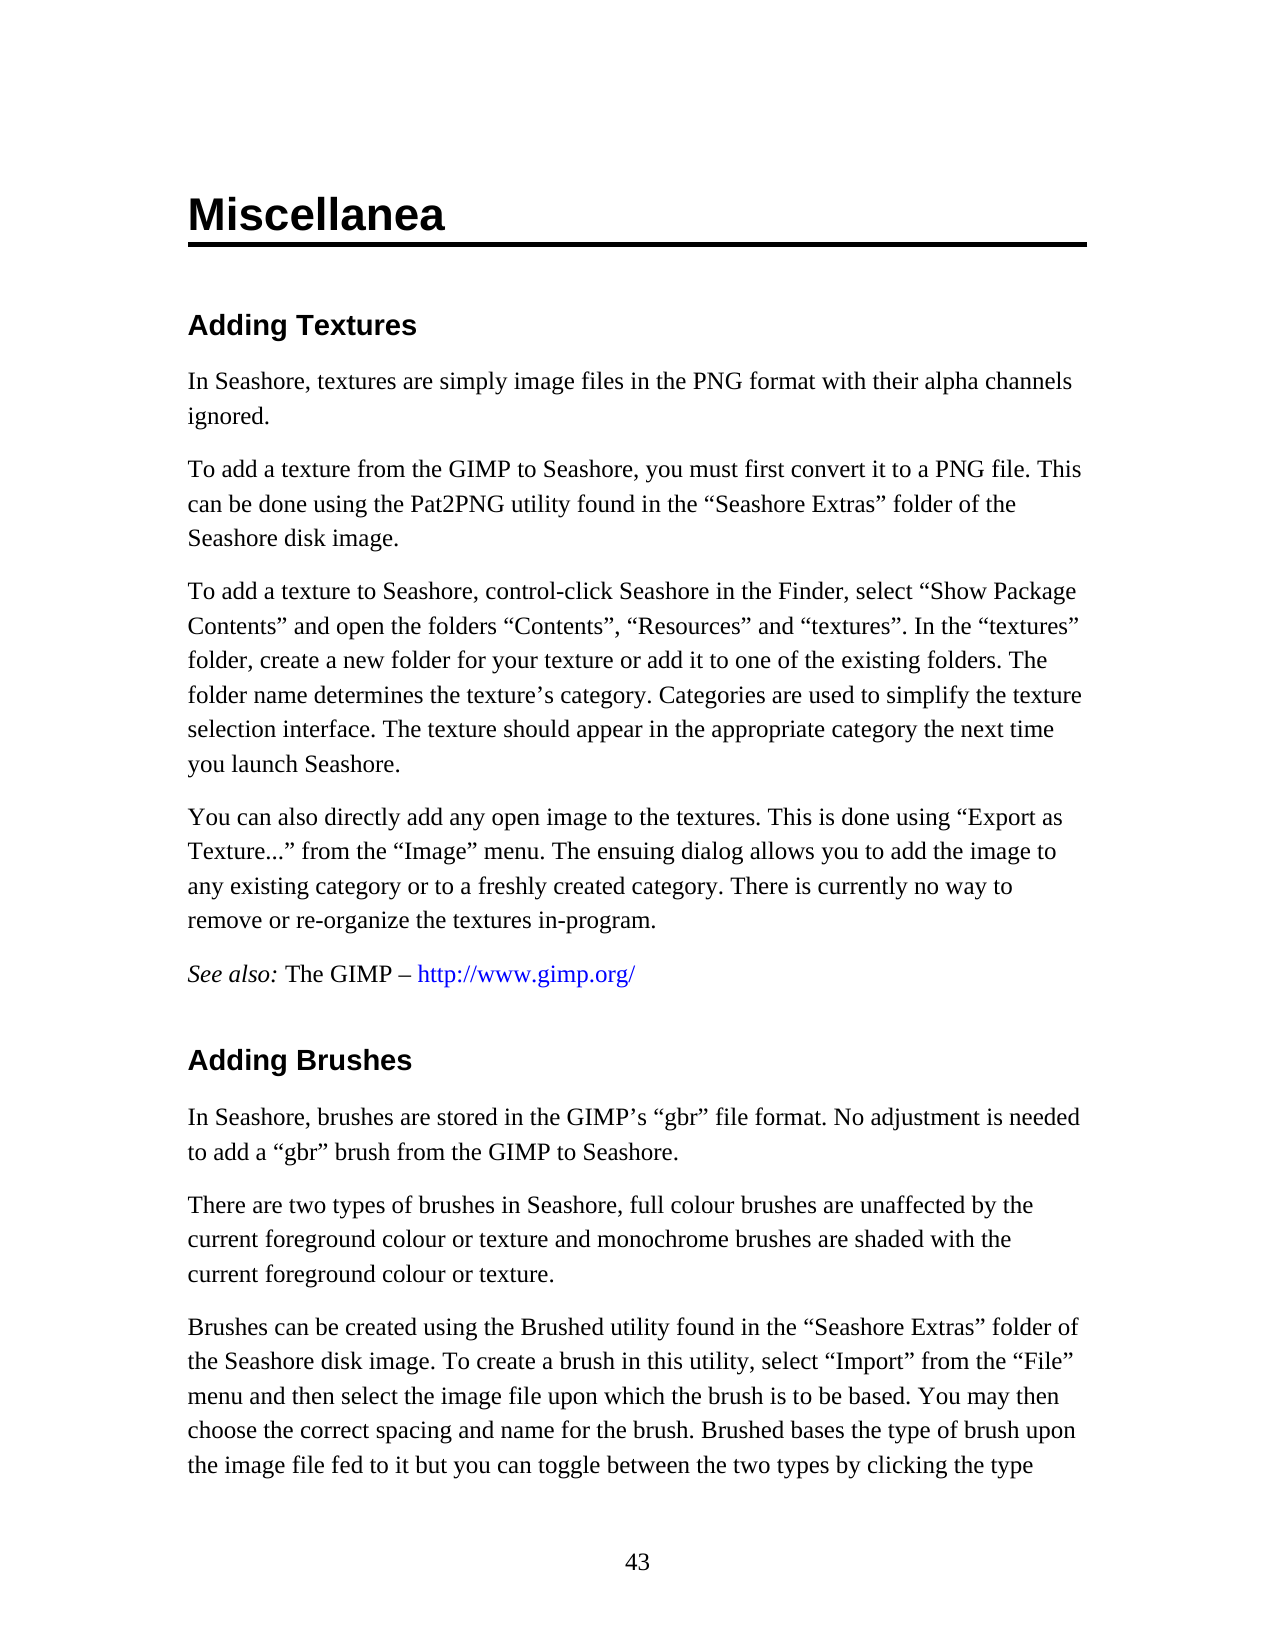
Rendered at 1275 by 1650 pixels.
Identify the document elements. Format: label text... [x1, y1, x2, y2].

subtitle Miscellanea [187, 187, 1087, 247]
text In Seashore, textures are simply image files in the PNG format with their alpha channels ignored. [187, 366, 1087, 430]
text You can also directly add any open image to the textures. This is done using “Export as Texture...” from the “Image” menu. The ensuing dialog allows you to add the image to any existing category or to a freshly created category. There is currently no way to remove or re-organize the textures in-program. [187, 802, 1087, 934]
text In Seashore, brushes are stored in the GIMP’s “gbr” file format. No adjustment is needed to add a “gbr” brush from the GIMP to Seashore. [187, 1102, 1087, 1165]
text There are two types of brushes in Seashore, full colour brushes are unaffected by the current foreground colour or texture and monochrome brushes are shaded with the current foreground colour or texture. [187, 1190, 1087, 1287]
subtitle Adding Textures [187, 307, 1087, 341]
text See also: The GIMP – http://www.gimp.org/ [187, 959, 1087, 987]
text Brushes can be created using the Brushed utility found in the “Seashore Extras” folder of the Seashore disk image. To create a brush in this utility, select “Import” from the “File” menu and then select the image file upon which the brush is to be based. You may then choose the correct spacing and name for the brush. Brushed bases the type of brush upon the image file fed to it but you can toggle between the two types by clicking the type [187, 1312, 1087, 1479]
text To add a texture from the GIMP to Seashore, you must first convert it to a PNG file. This can be done using the Pat2PNG utility found in the “Seashore Extras” folder of the Seashore disk image. [187, 454, 1087, 552]
subtitle Adding Brushes [187, 1043, 1087, 1077]
text To add a texture to Seashore, control-click Seashore in the Finder, select “Show Package Contents” and open the folders “Contents”, “Resources” and “textures”. In the “textures” folder, create a new folder for your texture or add it to one of the existing folders. The folder name determines the texture’s category. Categories are used to simplify the texture selection interface. The texture should appear in the appropriate category the next time you launch Seashore. [187, 576, 1087, 777]
